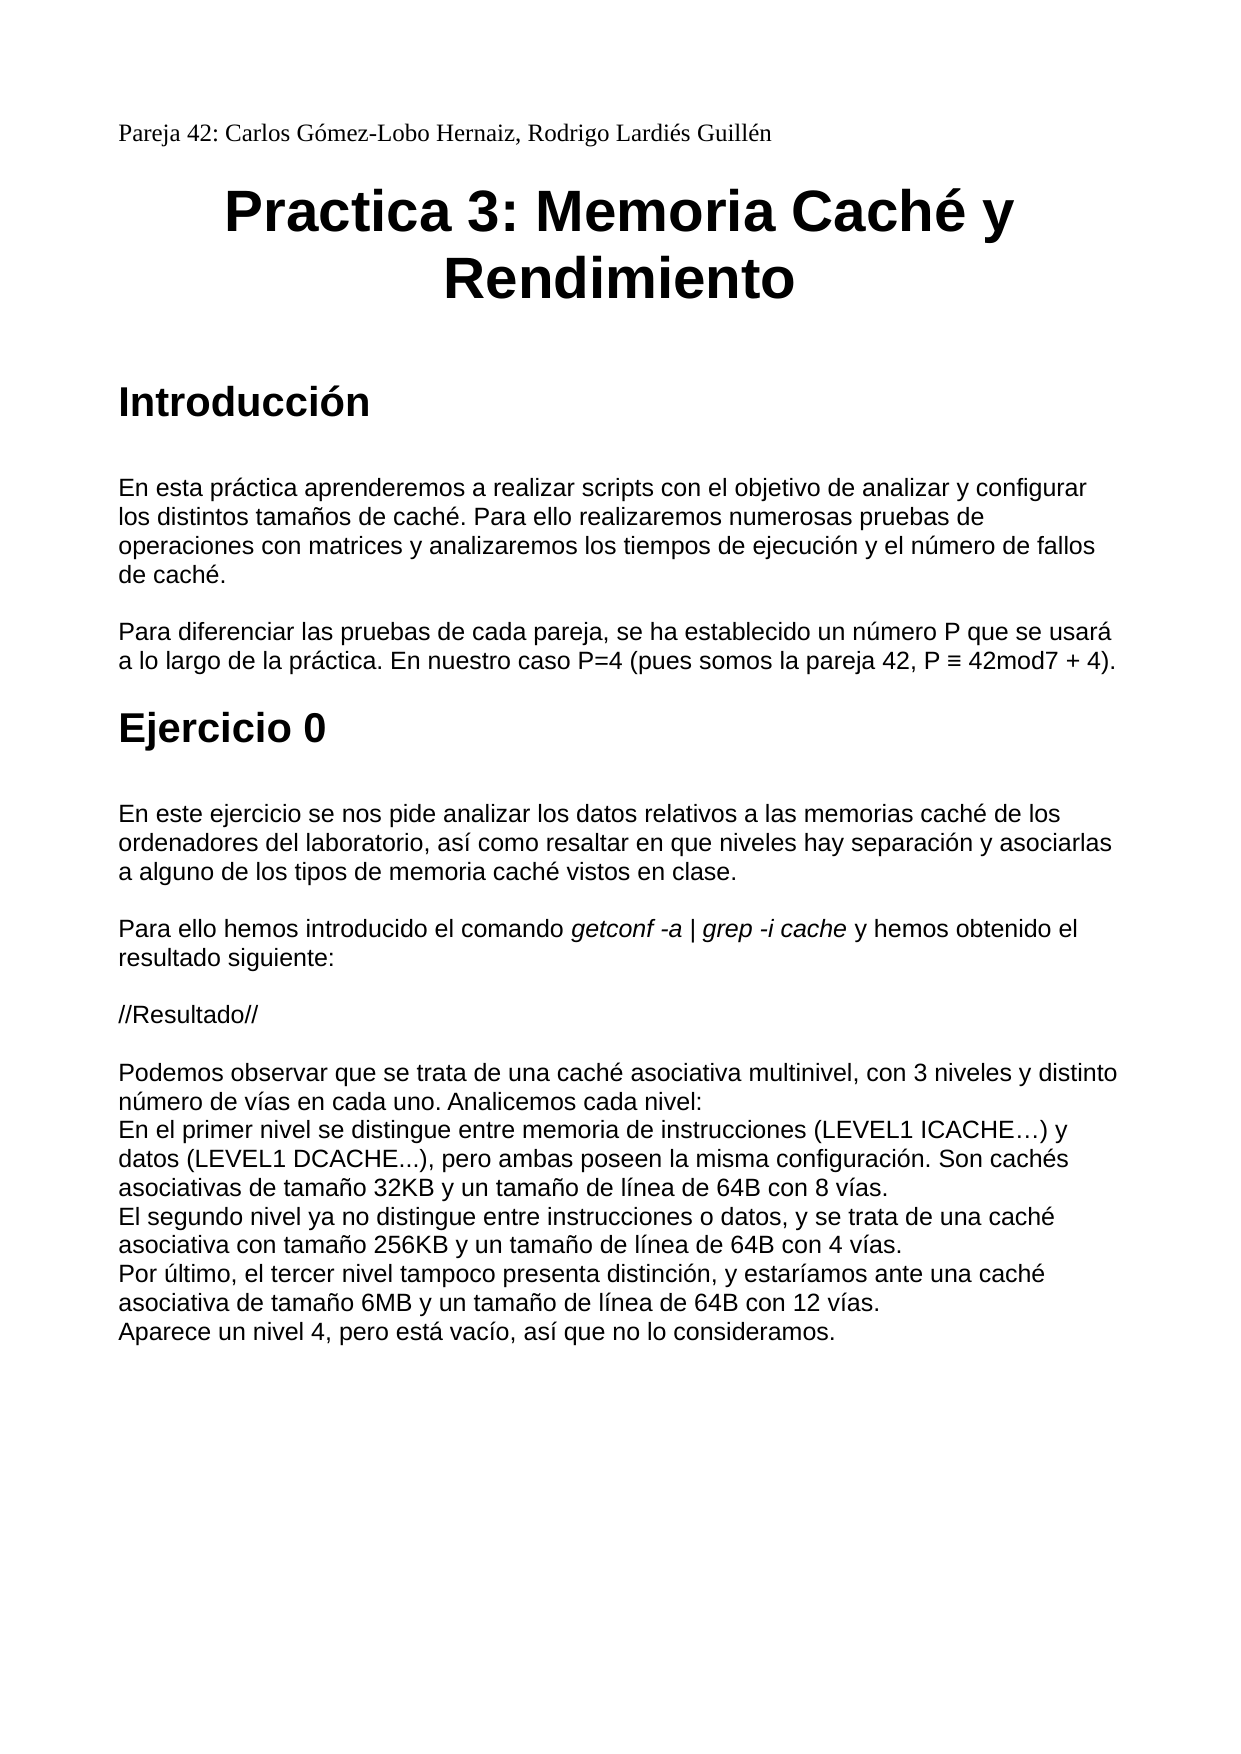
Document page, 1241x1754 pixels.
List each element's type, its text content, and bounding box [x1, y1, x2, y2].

text Introducción [118, 378, 1122, 426]
text Practica 3: Memoria Caché y Rendimiento [118, 176, 1122, 311]
text El segundo nivel ya no distingue entre instrucciones o datos, y se trata de una caché asociativa con tamaño 256KB y un tamaño de línea de 64B con 4 vías. [118, 1202, 1122, 1259]
text En esta práctica aprenderemos a realizar scripts con el objetivo de analizar y configurar los distintos tamaños de caché. Para ello realizaremos numerosas pruebas de operaciones con matrices y analizaremos los tiempos de ejecución y el número de fallos de caché. [118, 473, 1122, 588]
text Para ello hemos introducido el comando getconf -a | grep -i cache y hemos obtenido el resultado siguiente: [118, 914, 1122, 972]
text Aparece un nivel 4, pero está vacío, así que no lo consideramos. [118, 1317, 1122, 1346]
text Podemos observar que se trata de una caché asociativa multinivel, con 3 niveles y distinto número de vías en cada uno. Analicemos cada nivel: [118, 1058, 1122, 1116]
text Para diferenciar las pruebas de cada pareja, se ha establecido un número P que se usará a lo largo de la práctica. En nuestro caso P=4 (pues somos la pareja 42, P ≡ 42mod7 + 4). [118, 617, 1122, 675]
text //Resultado// [118, 1001, 1122, 1029]
text Ejercicio 0 [118, 703, 1122, 751]
text Por último, el tercer nivel tampoco presenta distinción, y estaríamos ante una caché asociativa de tamaño 6MB y un tamaño de línea de 64B con 12 vías. [118, 1259, 1122, 1317]
text En este ejercicio se nos pide analizar los datos relativos a las memorias caché de los ordenadores del laboratorio, así como resaltar en que niveles hay separación y asociarlas a alguno de los tipos de memoria caché vistos en clase. [118, 799, 1122, 886]
text En el primer nivel se distingue entre memoria de instrucciones (LEVEL1 ICACHE…) y datos (LEVEL1 DCACHE...), pero ambas poseen la misma configuración. Son cachés asociativas de tamaño 32KB y un tamaño de línea de 64B con 8 vías. [118, 1116, 1122, 1202]
